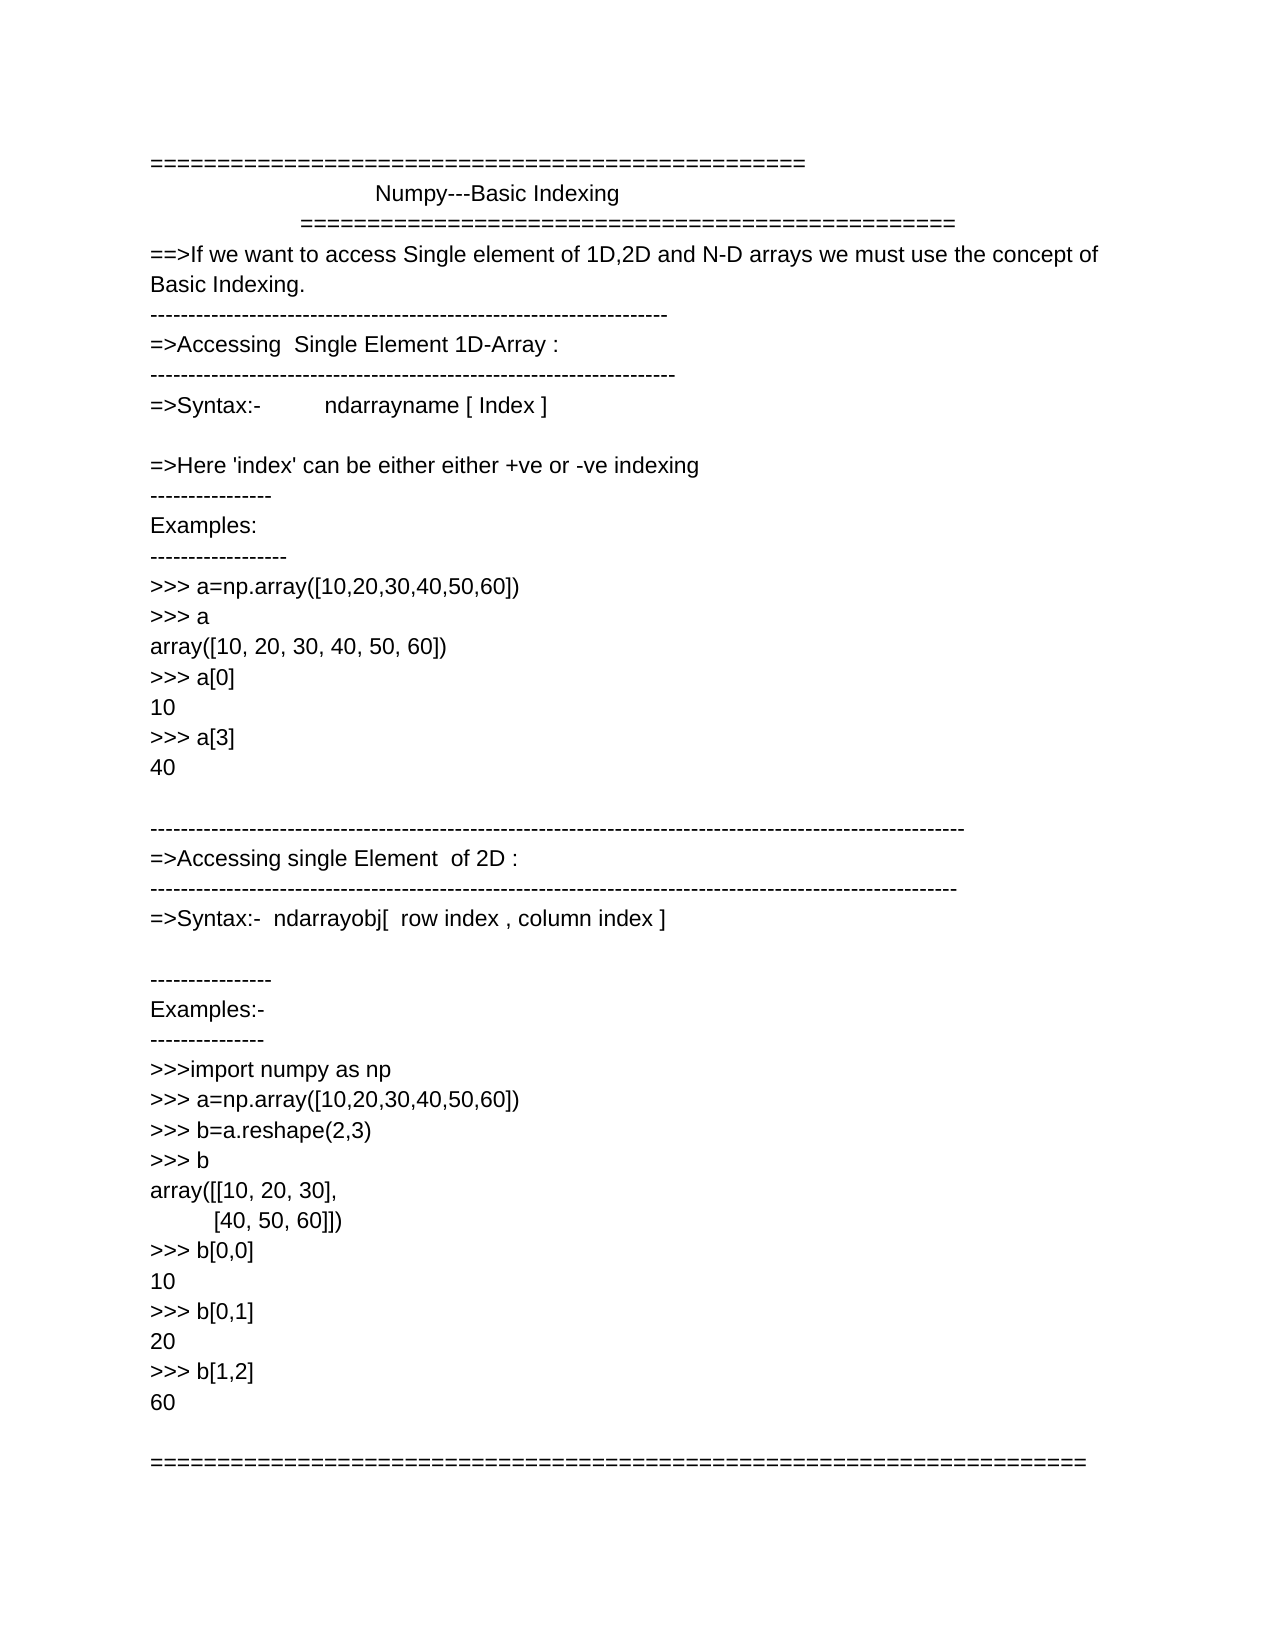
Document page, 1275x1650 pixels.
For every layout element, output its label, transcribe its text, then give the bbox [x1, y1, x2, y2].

text Numpy---Basic Indexing [150, 180, 1125, 207]
text ---------------------------------------------------------------------------------------------------------- [150, 875, 1125, 901]
text ----------------------------------------------------------------------------------------------------------- [150, 814, 1125, 841]
text --------------------------------------------------------------------- [150, 361, 1125, 388]
text >>> a[3] [150, 724, 1125, 750]
text ---------------- [150, 966, 1125, 992]
text >>> a=np.array([10,20,30,40,50,60]) [150, 573, 1125, 599]
text [40, 50, 60]]) [150, 1207, 1125, 1234]
text ================================================= [150, 150, 1125, 176]
text >>> b [150, 1147, 1125, 1173]
text =>Here 'index' can be either either +ve or -ve indexing [150, 452, 1125, 478]
text ---------------- [150, 482, 1125, 509]
text 10 [150, 1268, 1125, 1294]
text --------------- [150, 1026, 1125, 1052]
text Examples:- [150, 996, 1125, 1022]
text >>> b[0,1] [150, 1298, 1125, 1324]
text ==>If we want to access Single element of 1D,2D and N-D arrays we must use the concept of Basic Indexing. [150, 241, 1125, 297]
text 40 [150, 754, 1125, 781]
text =>Accessing Single Element 1D-Array : [150, 331, 1125, 358]
text 10 [150, 694, 1125, 720]
text >>> a=np.array([10,20,30,40,50,60]) [150, 1086, 1125, 1113]
text =>Syntax:- ndarrayname [ Index ] [150, 392, 1125, 418]
text >>>import numpy as np [150, 1056, 1125, 1083]
text 60 [150, 1388, 1125, 1415]
text >>> b[1,2] [150, 1358, 1125, 1385]
text array([[10, 20, 30], [150, 1177, 1125, 1203]
text >>> a[0] [150, 663, 1125, 690]
text -------------------------------------------------------------------- [150, 301, 1125, 327]
text 20 [150, 1328, 1125, 1354]
text =>Syntax:- ndarrayobj[ row index , column index ] [150, 905, 1125, 932]
text ------------------ [150, 543, 1125, 569]
text >>> a [150, 603, 1125, 629]
text >>> b=a.reshape(2,3) [150, 1117, 1125, 1143]
text >>> b[0,0] [150, 1237, 1125, 1264]
text ====================================================================== [150, 1449, 1125, 1475]
text Examples: [150, 512, 1125, 539]
text array([10, 20, 30, 40, 50, 60]) [150, 633, 1125, 660]
text =>Accessing single Element of 2D : [150, 845, 1125, 871]
text ================================================= [150, 210, 1125, 237]
